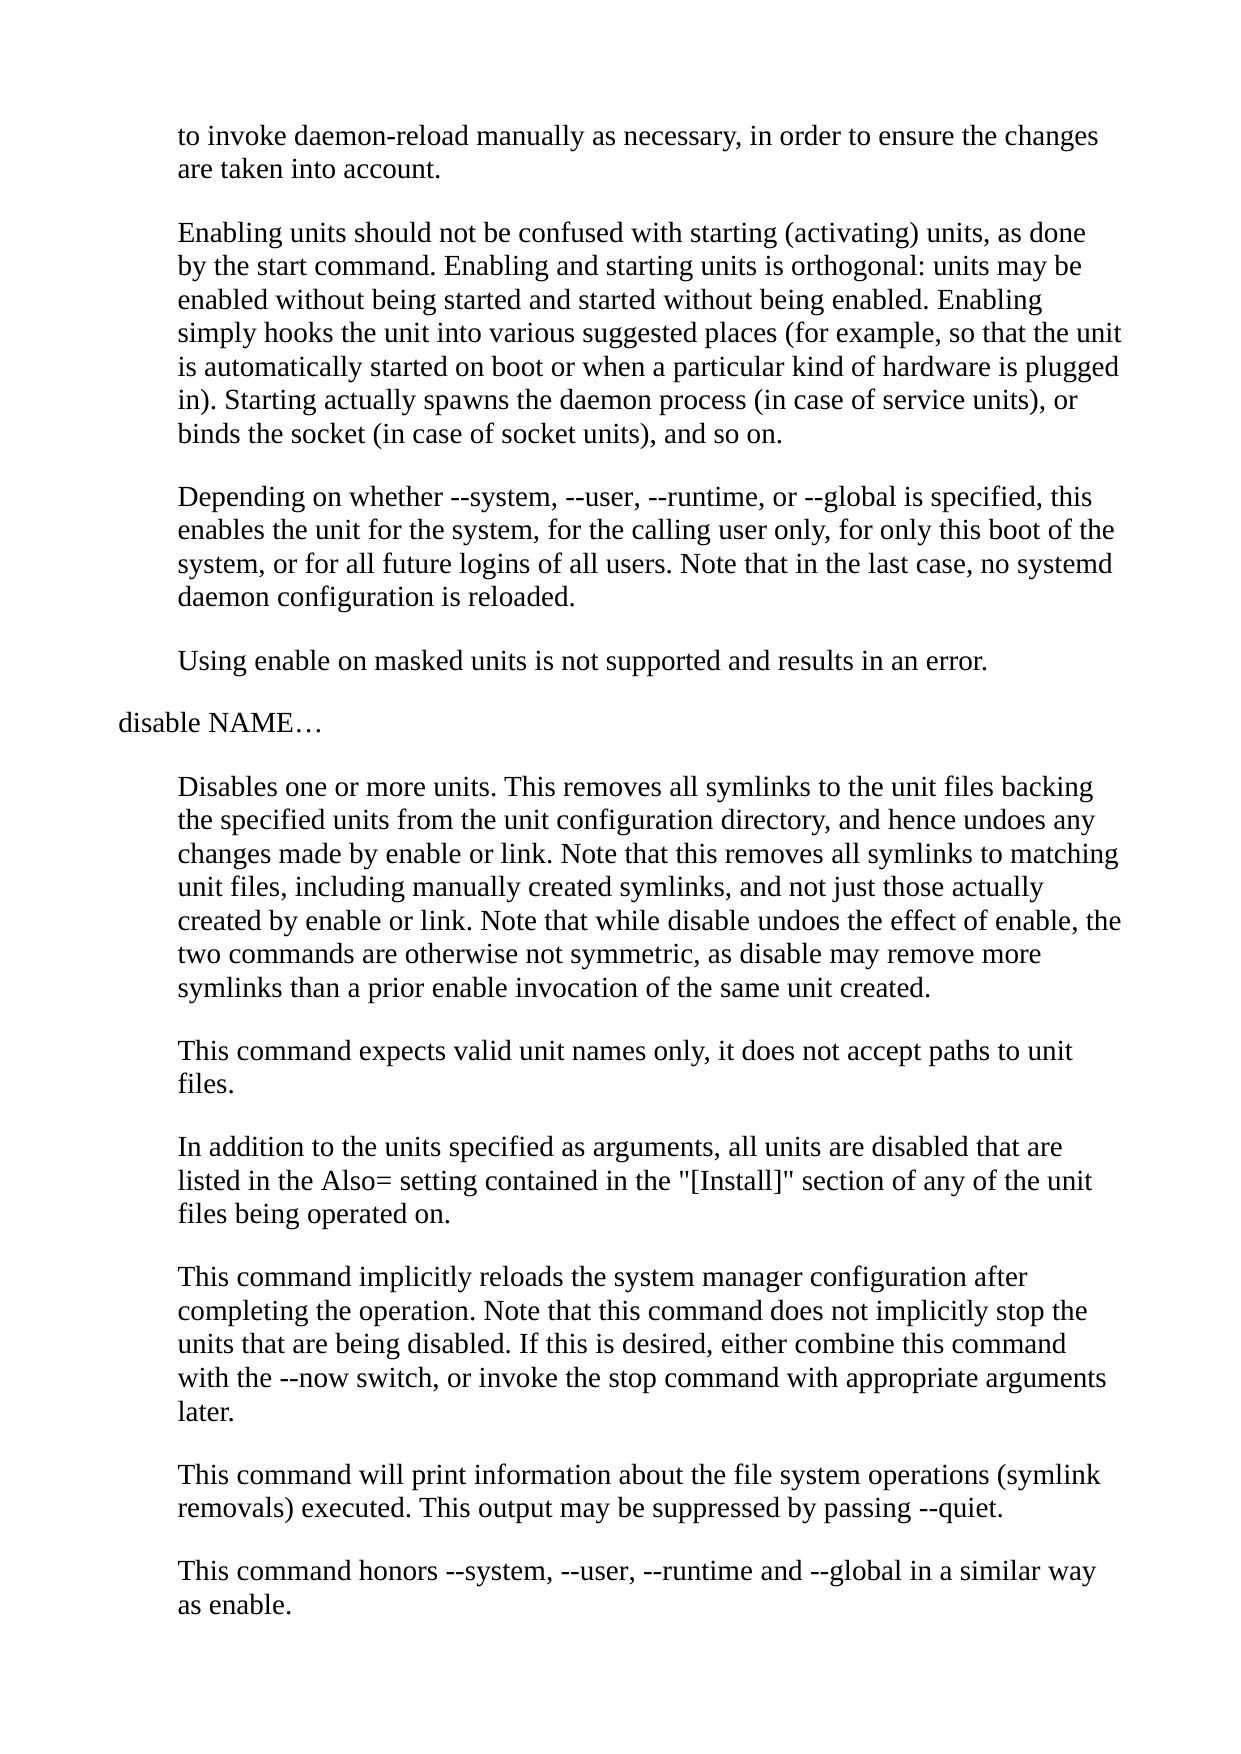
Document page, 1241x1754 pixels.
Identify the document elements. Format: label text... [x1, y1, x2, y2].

list Enabling units should not be confused with starting (activating) units, as done by the start command. Enabling and starting units is orthogonal: units may be enabled without being started and started without being enabled. Enabling simply hooks the unit into various suggested places (for example, so that the unit is automatically started on boot or when a particular kind of hardware is plugged in). Starting actually spawns the daemon process (in case of service units), or binds the socket (in case of socket units), and so on. [177, 215, 1122, 449]
list Using enable on masked units is not supported and results in an error. [177, 643, 1122, 676]
list In addition to the units specified as arguments, all units are disabled that are listed in the Also= setting contained in the "[Install]" section of any of the unit files being operated on. [177, 1129, 1122, 1230]
list This command implicitly reloads the system manager configuration after completing the operation. Note that this command does not implicitly stop the units that are being disabled. If this is desired, either combine this command with the --now switch, or invoke the stop command with appropriate arguments later. [177, 1259, 1122, 1427]
list Depending on whether --system, --user, --runtime, or --global is specified, this enables the unit for the system, for the calling user only, for only this boot of the system, or for all future logins of all users. Note that in the last case, no systemd daemon configuration is reloaded. [177, 479, 1122, 613]
list This command honors --system, --user, --runtime and --global in a similar way as enable. [177, 1553, 1122, 1620]
subtitle disable NAME… [118, 706, 1122, 739]
list to invoke daemon-reload manually as necessary, in order to ensure the changes are taken into account. [177, 118, 1122, 185]
list Disables one or more units. This removes all symlinks to the unit files backing the specified units from the unit configuration directory, and hence undoes any changes made by enable or link. Note that this removes all symlinks to matching unit files, including manually created symlinks, and not just those actually created by enable or link. Note that while disable undoes the effect of enable, the two commands are otherwise not symmetric, as disable may remove more symlinks than a prior enable invocation of the same unit created. [177, 769, 1122, 1003]
list This command will print information about the file system operations (symlink removals) executed. This output may be suppressed by passing --quiet. [177, 1457, 1122, 1524]
list This command expects valid unit names only, it does not accept paths to unit files. [177, 1033, 1122, 1100]
